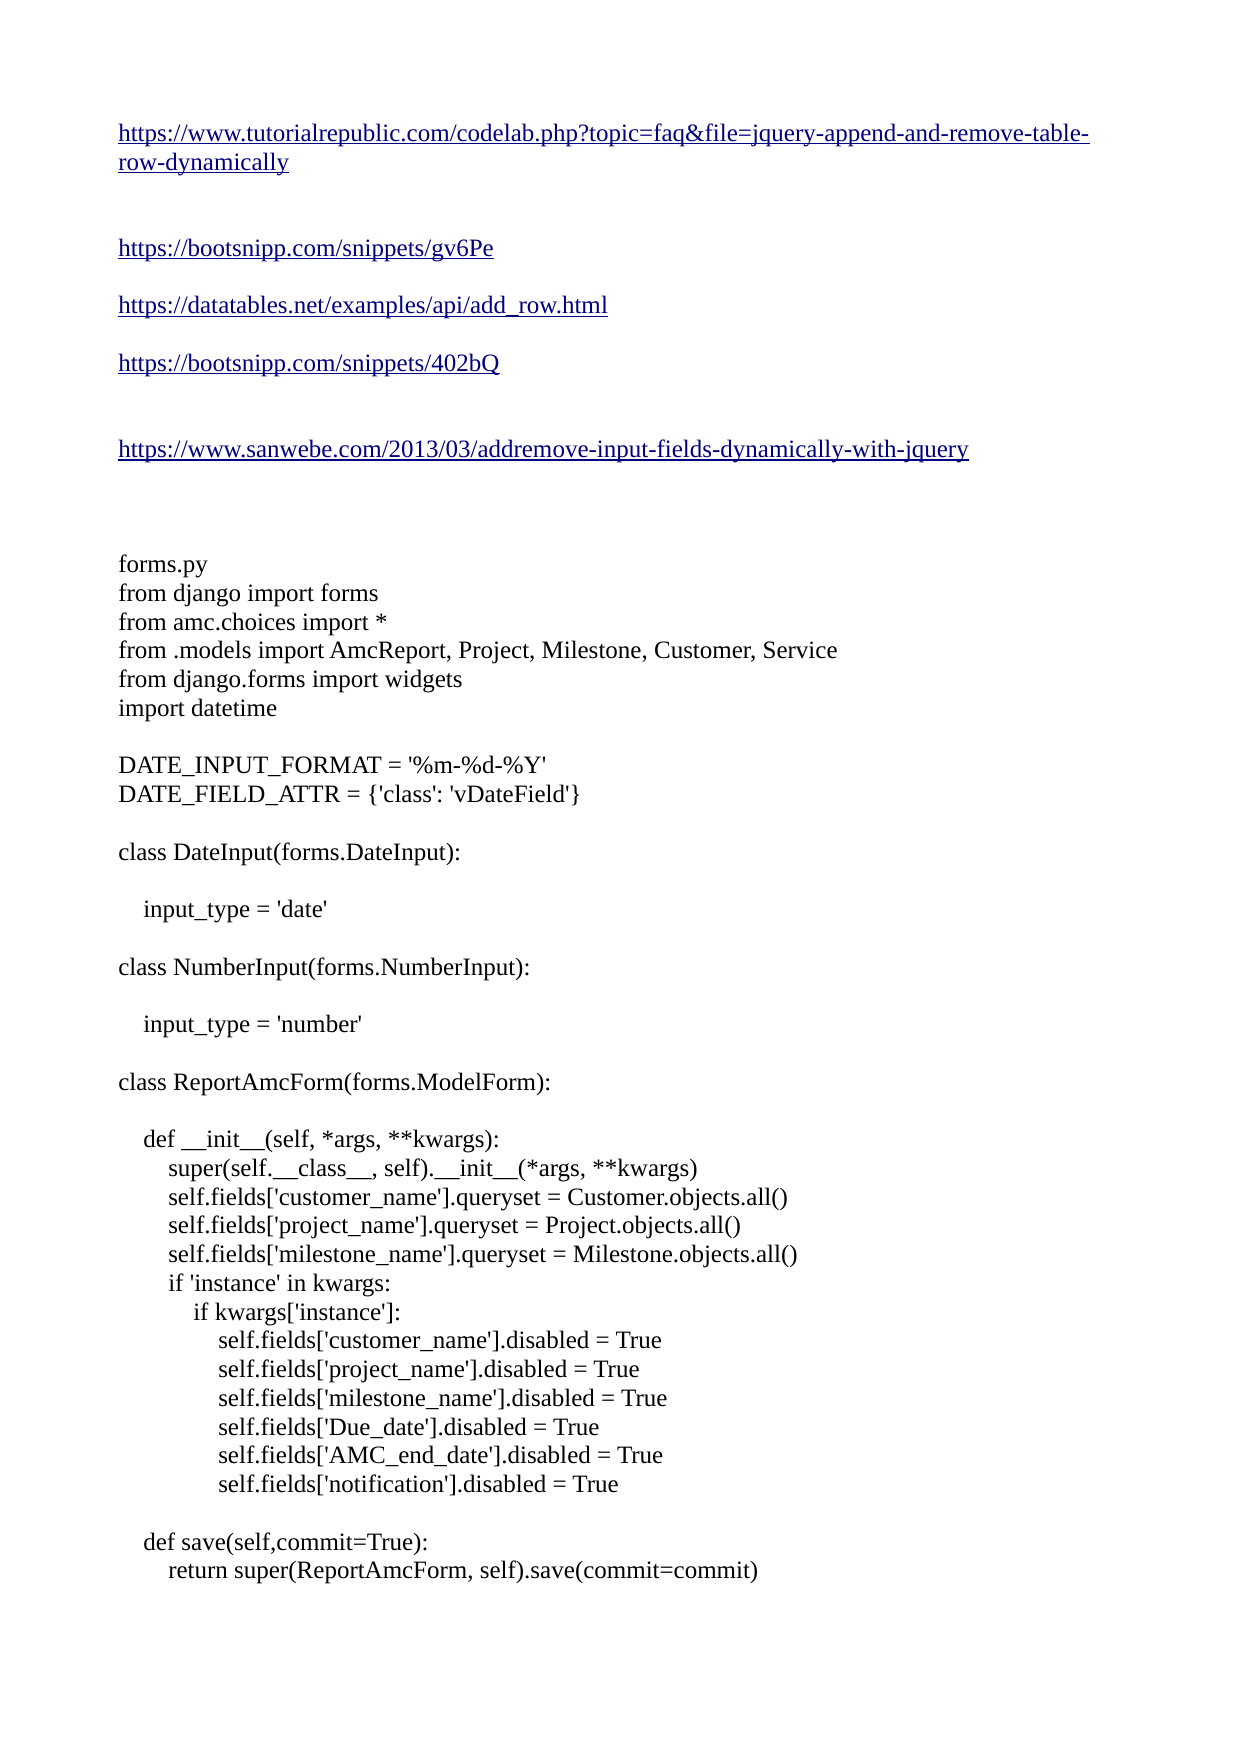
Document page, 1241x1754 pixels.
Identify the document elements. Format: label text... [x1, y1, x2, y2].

text class NumberInput(forms.NumberInput): [118, 952, 1122, 981]
text from django.forms import widgets [118, 664, 1122, 693]
text self.fields['Due_date'].disabled = True [118, 1412, 1122, 1441]
text input_type = 'date' [118, 894, 1122, 923]
text https://www.tutorialrepublic.com/codelab.php?topic=faq&file=jquery-append-and-remove-table-row-dynamically [118, 118, 1122, 176]
text forms.py [118, 549, 1122, 578]
text https://bootsnipp.com/snippets/402bQ [118, 348, 1122, 377]
text from .models import AmcReport, Project, Milestone, Customer, Service [118, 636, 1122, 664]
text import datetime [118, 693, 1122, 722]
text self.fields['customer_name'].queryset = Customer.objects.all() [118, 1182, 1122, 1211]
text if 'instance' in kwargs: [118, 1268, 1122, 1297]
text self.fields['project_name'].disabled = True [118, 1354, 1122, 1383]
text self.fields['customer_name'].disabled = True [118, 1326, 1122, 1354]
text if kwargs['instance']: [118, 1297, 1122, 1326]
text class DateInput(forms.DateInput): [118, 837, 1122, 866]
text super(self.__class__, self).__init__(*args, **kwargs) [118, 1153, 1122, 1182]
text https://www.sanwebe.com/2013/03/addremove-input-fields-dynamically-with-jquery [118, 434, 1122, 463]
text def save(self,commit=True): [118, 1527, 1122, 1556]
text https://bootsnipp.com/snippets/gv6Pe [118, 233, 1122, 262]
text https://datatables.net/examples/api/add_row.html [118, 291, 1122, 319]
text self.fields['notification'].disabled = True [118, 1469, 1122, 1498]
text self.fields['milestone_name'].disabled = True [118, 1383, 1122, 1412]
text return super(ReportAmcForm, self).save(commit=commit) [118, 1556, 1122, 1584]
text from django import forms [118, 578, 1122, 607]
text def __init__(self, *args, **kwargs): [118, 1124, 1122, 1153]
text DATE_FIELD_ATTR = {'class': 'vDateField'} [118, 779, 1122, 808]
text self.fields['project_name'].queryset = Project.objects.all() [118, 1211, 1122, 1239]
text self.fields['AMC_end_date'].disabled = True [118, 1441, 1122, 1469]
text class ReportAmcForm(forms.ModelForm): [118, 1067, 1122, 1096]
text from amc.choices import * [118, 607, 1122, 636]
text DATE_INPUT_FORMAT = '%m-%d-%Y' [118, 751, 1122, 779]
text self.fields['milestone_name'].queryset = Milestone.objects.all() [118, 1239, 1122, 1268]
text input_type = 'number' [118, 1009, 1122, 1038]
